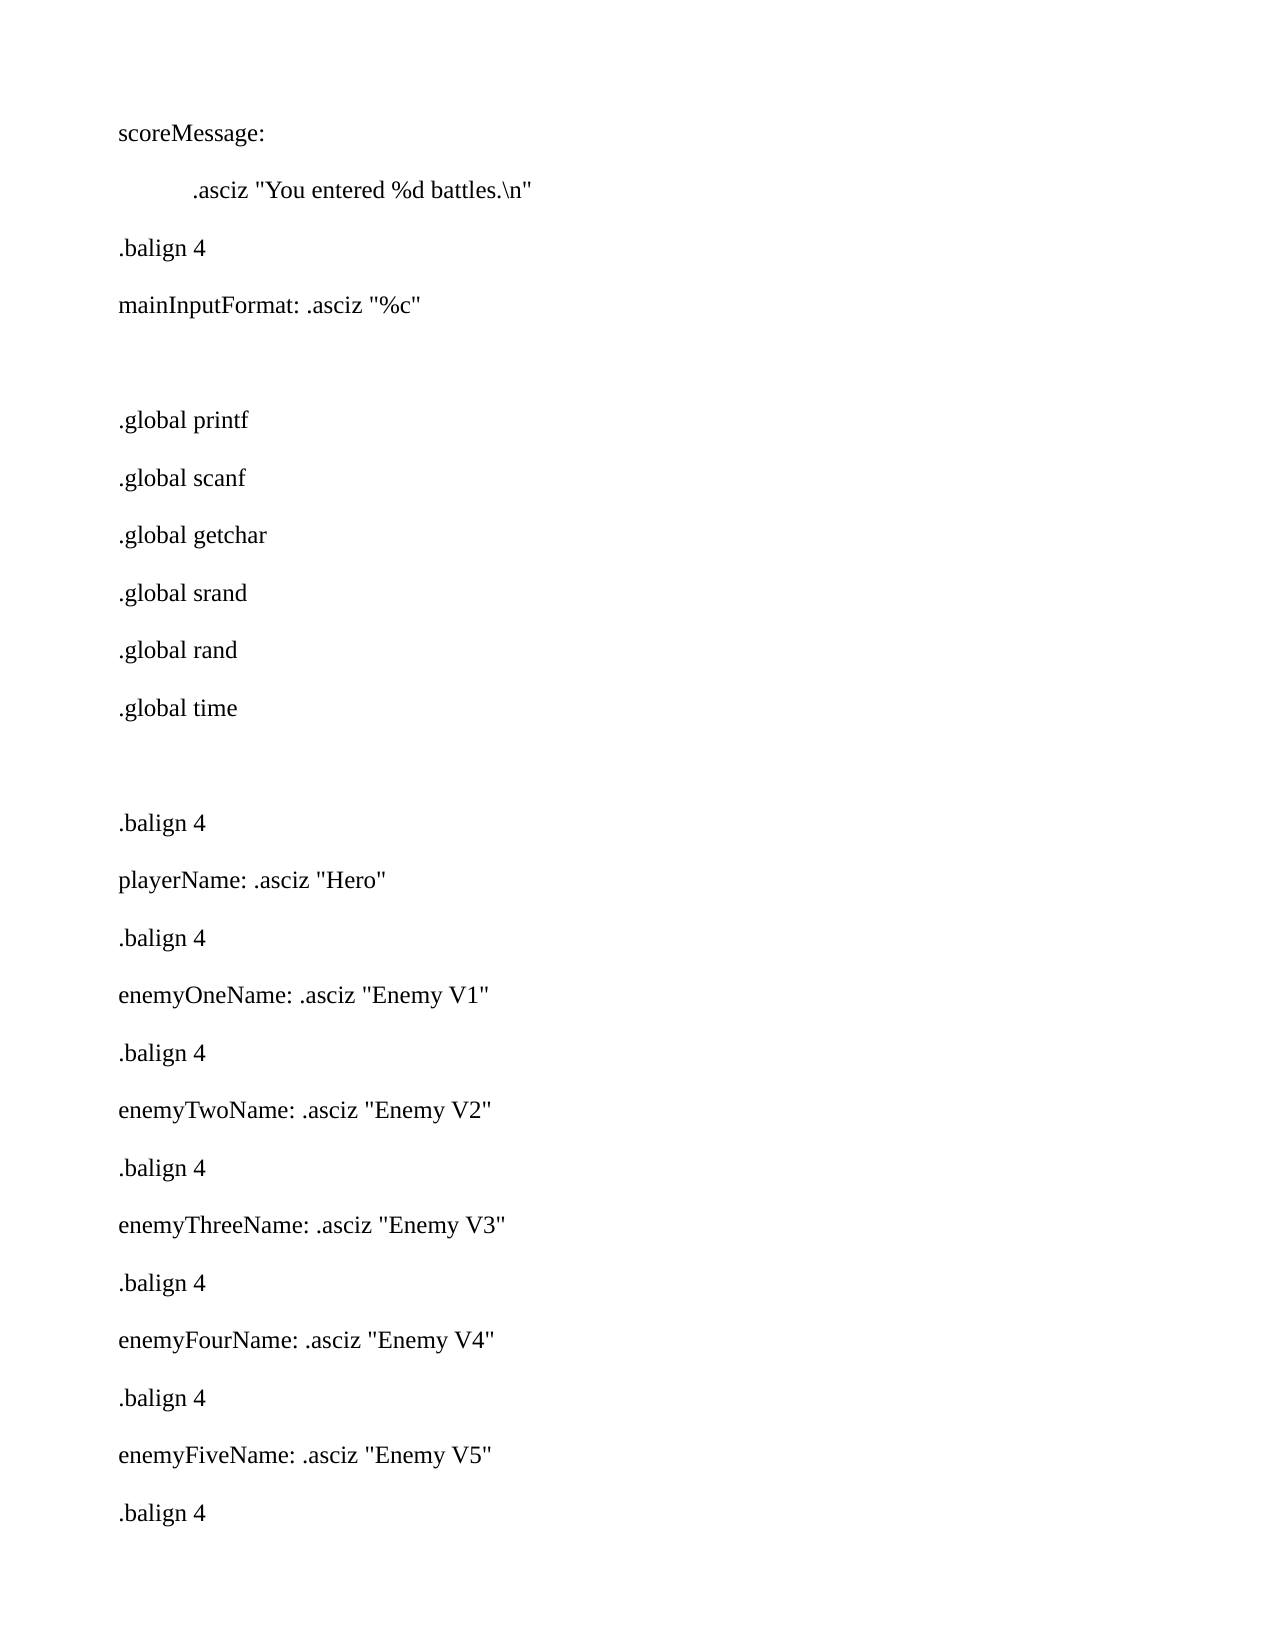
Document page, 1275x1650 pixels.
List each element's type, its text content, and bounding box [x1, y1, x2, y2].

text .global srand [118, 578, 1157, 607]
text .balign 4 [118, 923, 1157, 952]
text mainInputFormat: .asciz "%c" [118, 291, 1157, 319]
text .balign 4 [118, 808, 1157, 837]
text enemyFourName: .asciz "Enemy V4" [118, 1326, 1157, 1354]
text .global getchar [118, 521, 1157, 549]
text .global time [118, 693, 1157, 722]
text playerName: .asciz "Hero" [118, 866, 1157, 894]
text .balign 4 [118, 1153, 1157, 1182]
text .balign 4 [118, 1038, 1157, 1067]
text scoreMessage: [118, 118, 1157, 147]
text enemyThreeName: .asciz "Enemy V3" [118, 1211, 1157, 1239]
text .global scanf [118, 463, 1157, 492]
text .global printf [118, 406, 1157, 434]
text enemyOneName: .asciz "Enemy V1" [118, 981, 1157, 1009]
text enemyFiveName: .asciz "Enemy V5" [118, 1441, 1157, 1469]
text .balign 4 [118, 1268, 1157, 1297]
text .asciz "You entered %d battles.\n" [118, 176, 1157, 204]
text .balign 4 [118, 1383, 1157, 1412]
text .balign 4 [118, 233, 1157, 262]
text .balign 4 [118, 1498, 1157, 1527]
text .global rand [118, 636, 1157, 664]
text enemyTwoName: .asciz "Enemy V2" [118, 1096, 1157, 1124]
